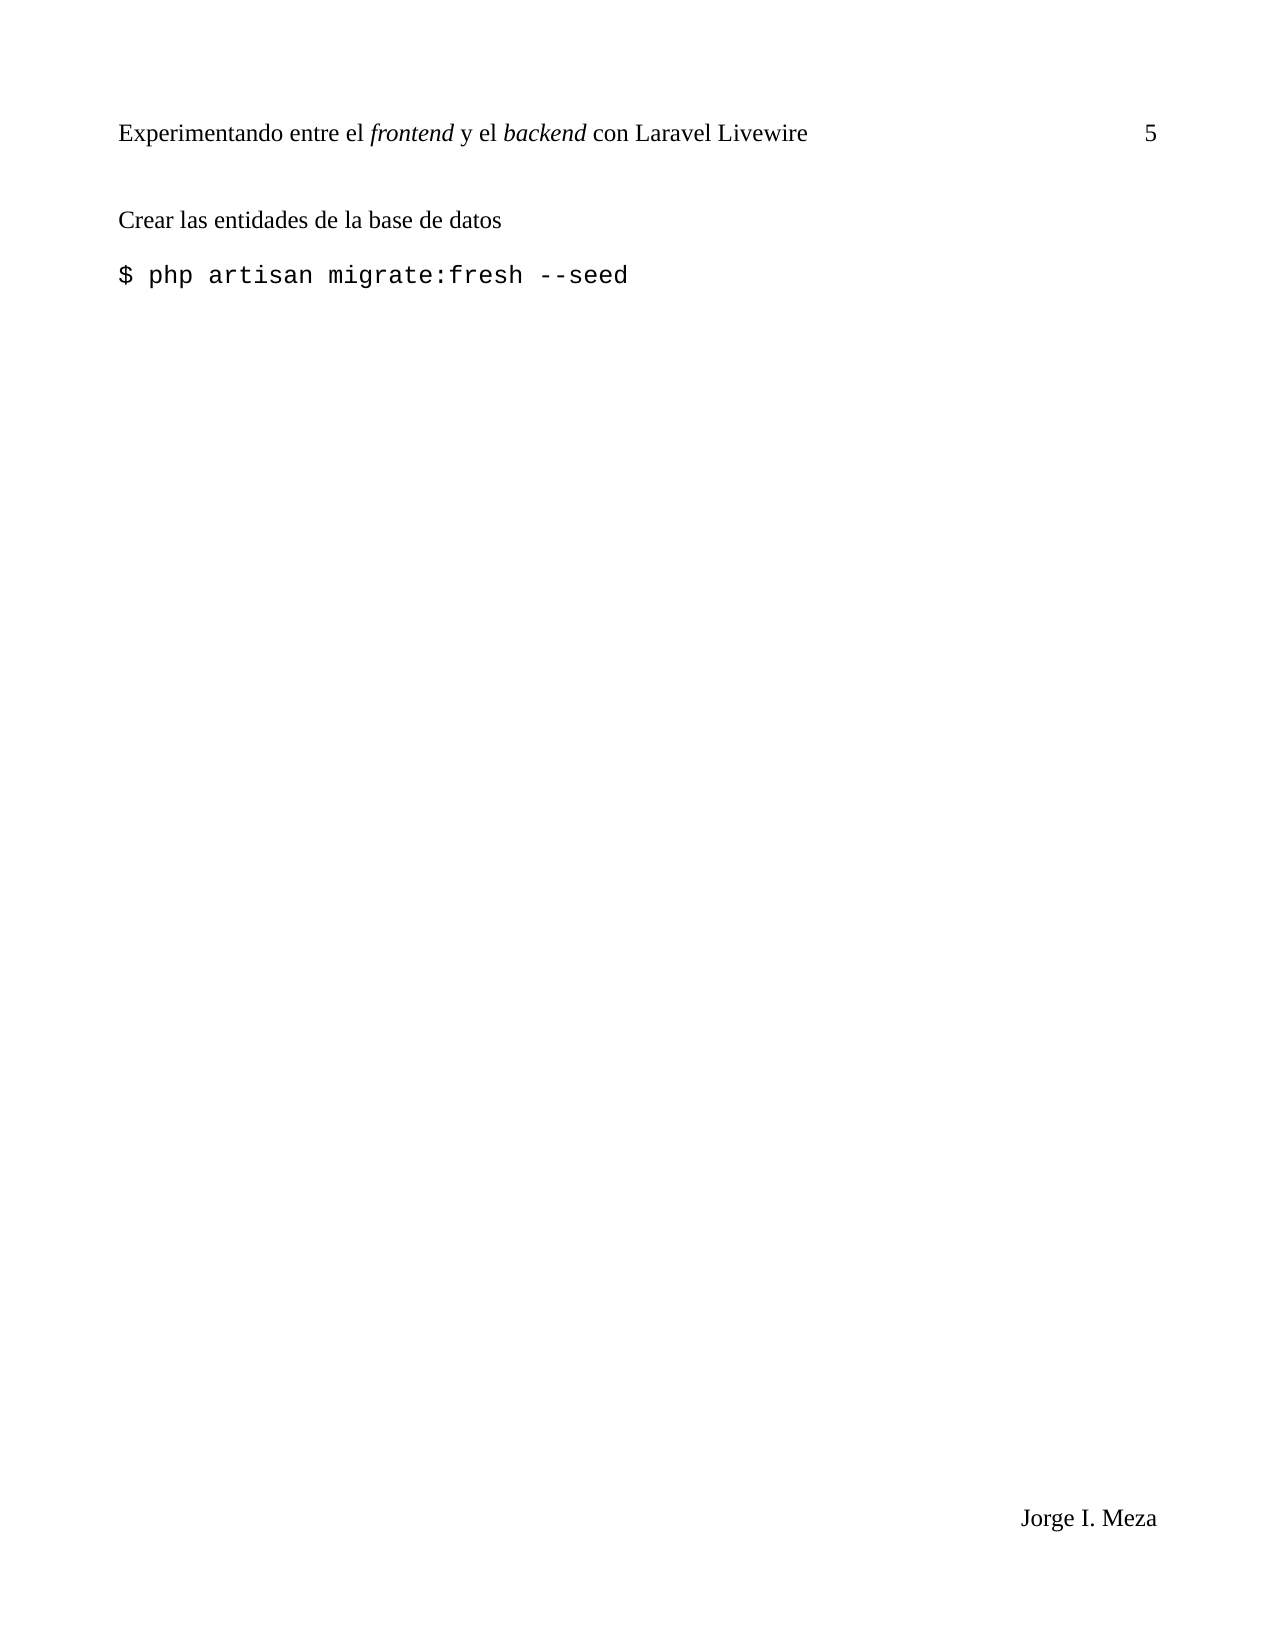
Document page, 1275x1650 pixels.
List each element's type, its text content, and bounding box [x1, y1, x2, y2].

text Crear las entidades de la base de datos [118, 205, 1157, 234]
text $ php artisan migrate:fresh --seed [118, 263, 1157, 291]
